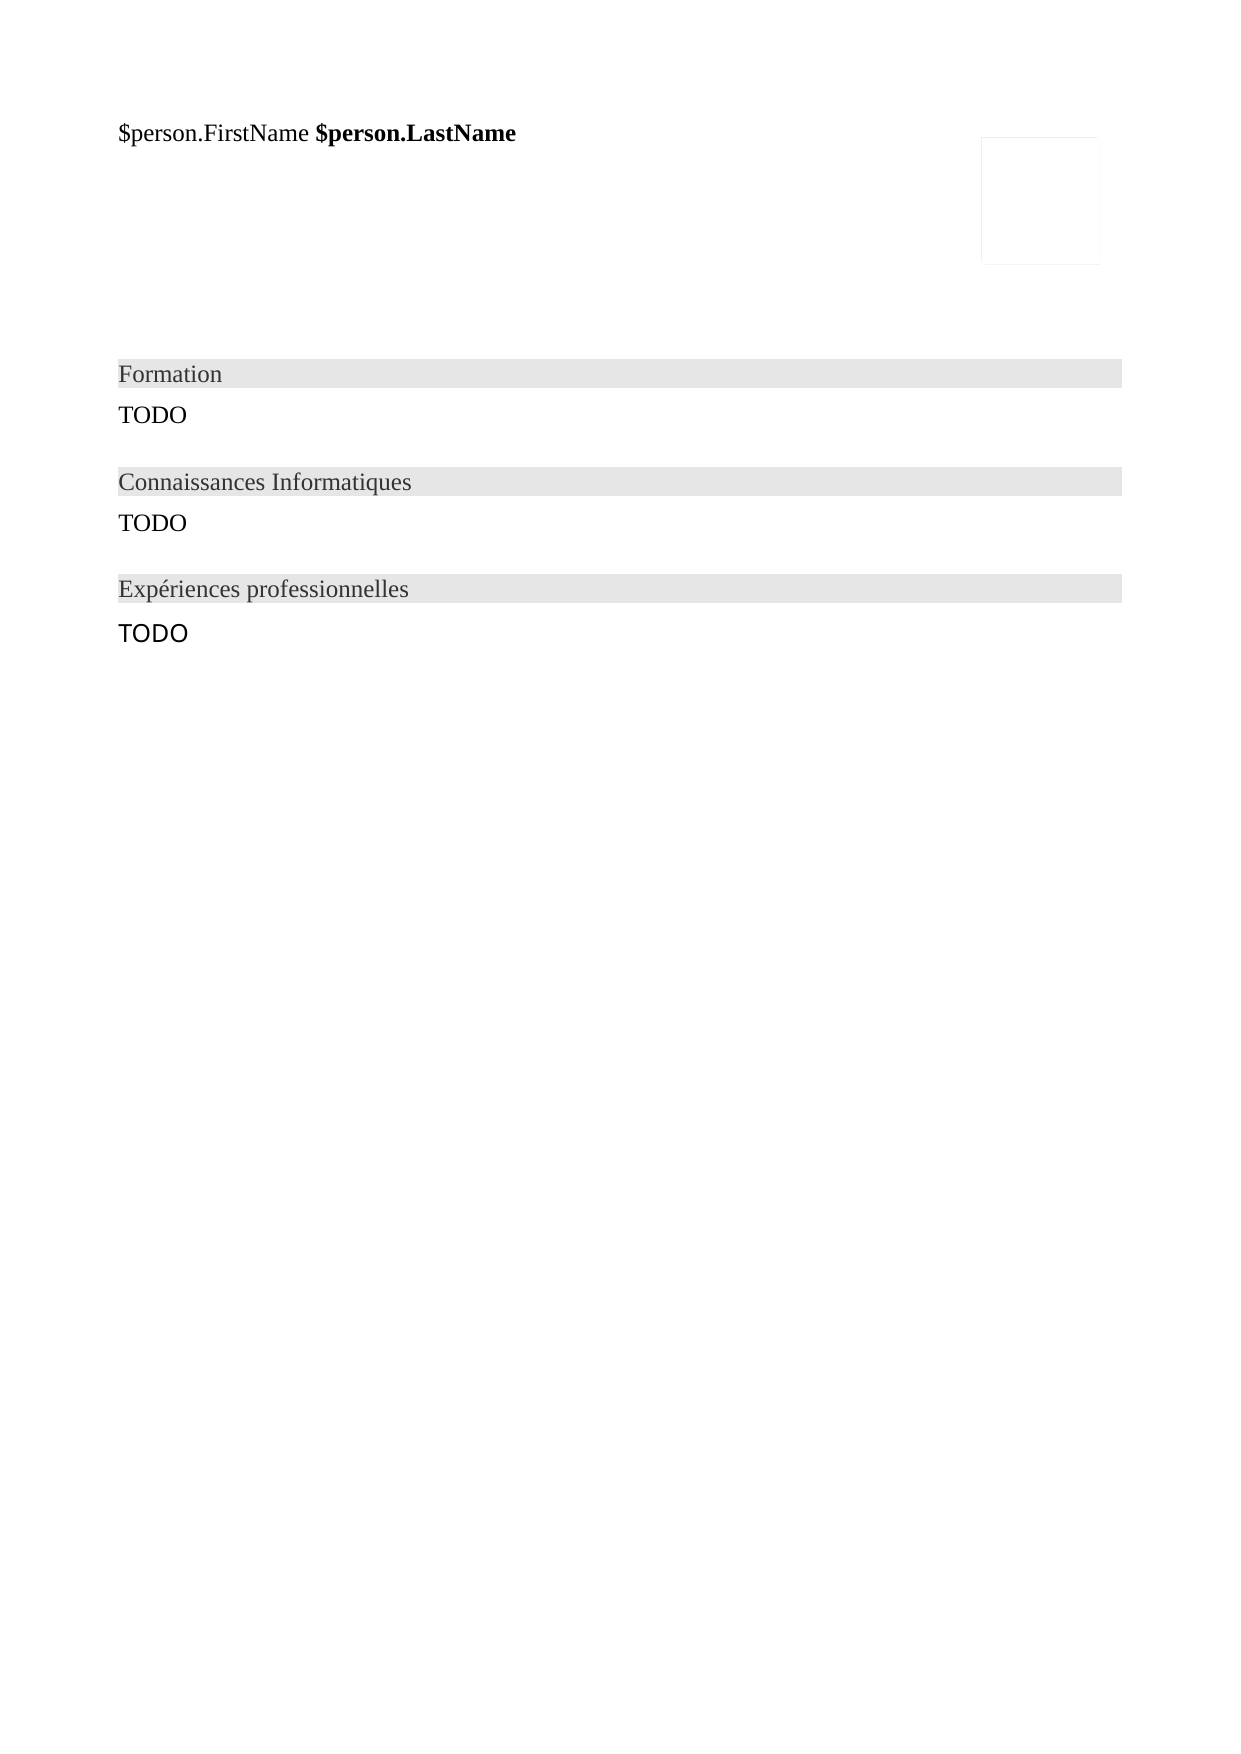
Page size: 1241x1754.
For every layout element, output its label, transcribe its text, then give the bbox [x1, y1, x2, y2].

text TODO [118, 616, 1122, 649]
subtitle Expériences professionnelles [118, 574, 1122, 603]
text TODO [118, 508, 1122, 537]
table_header [945, 118, 1122, 293]
subtitle Connaissances Informatiques [118, 467, 1122, 496]
text TODO [118, 401, 1122, 429]
subtitle Formation [118, 359, 1122, 388]
table_header $person.FirstName $person.LastName [118, 118, 944, 293]
